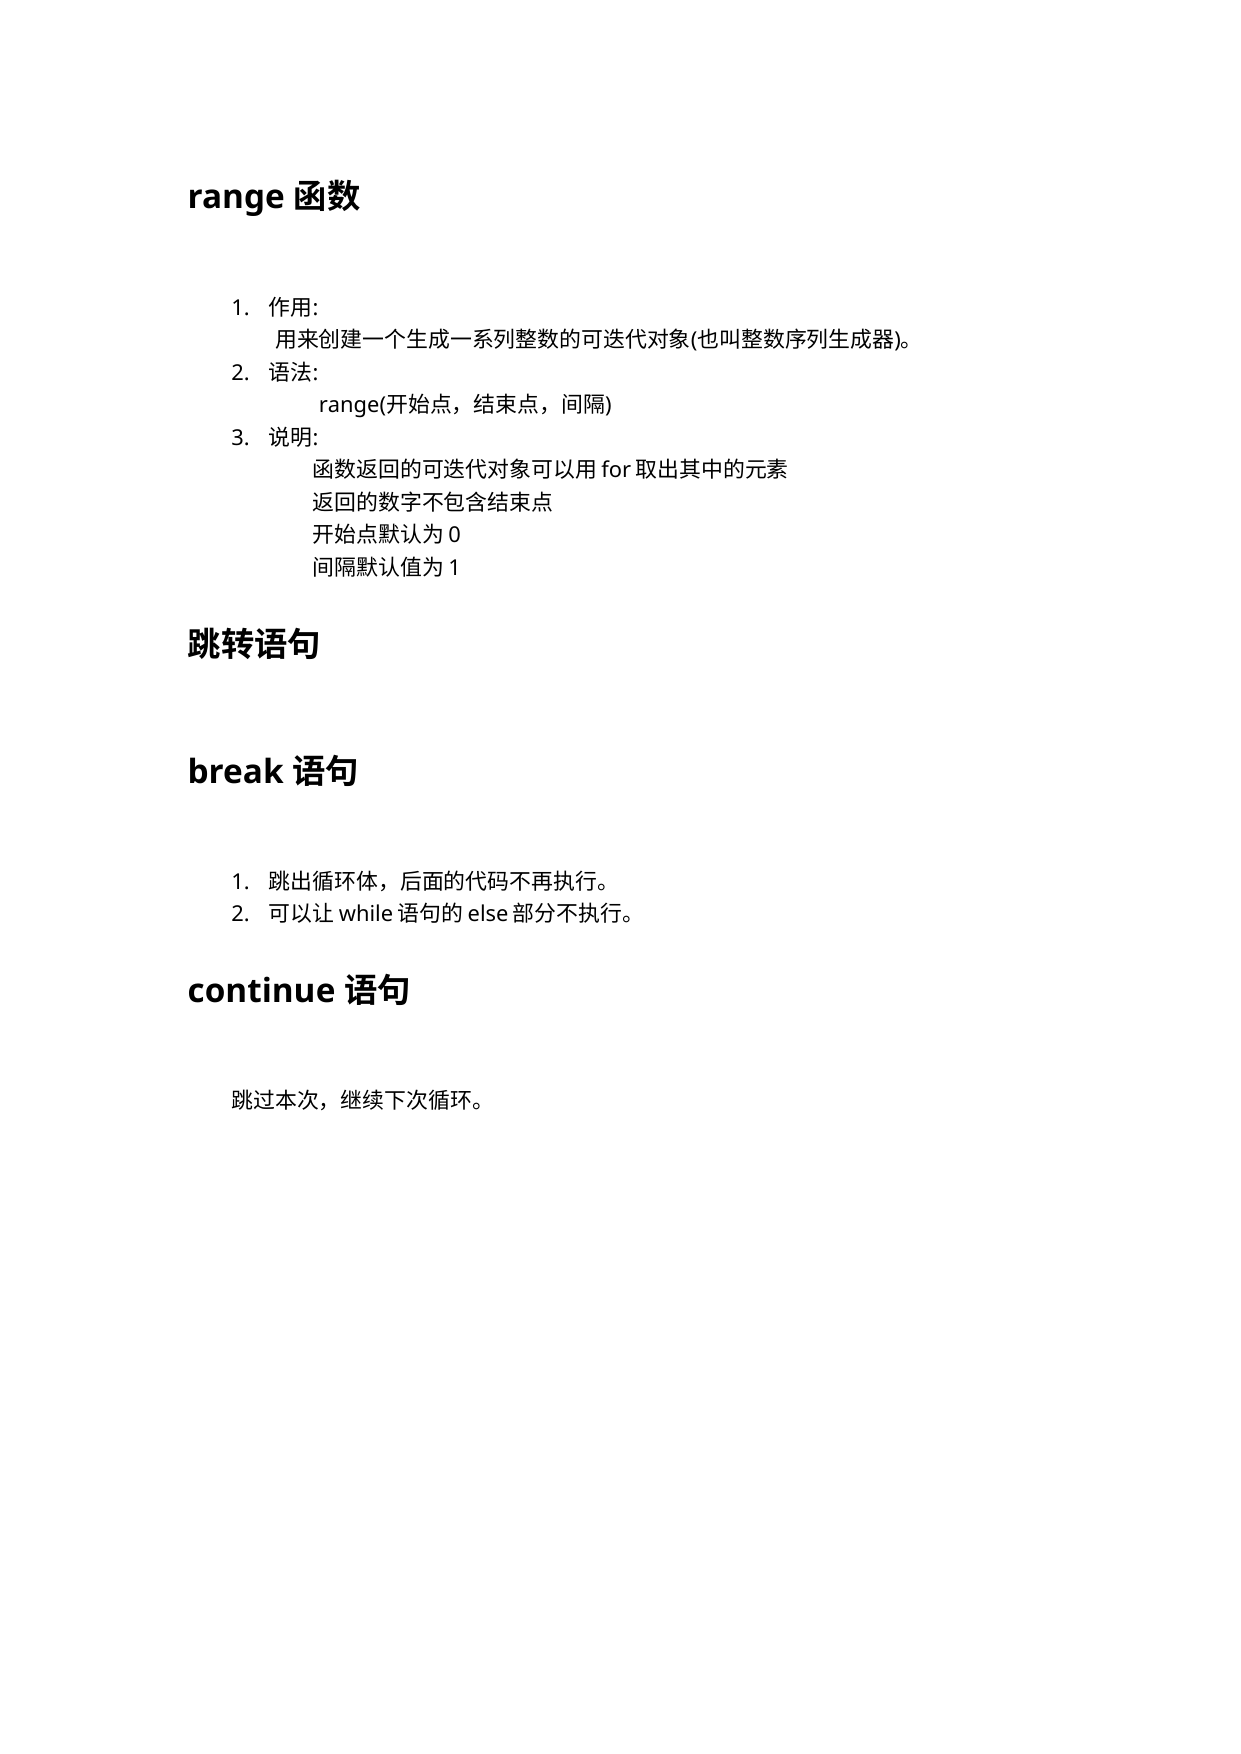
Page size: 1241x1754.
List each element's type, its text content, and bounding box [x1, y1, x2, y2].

subtitle range 函数 [187, 162, 1053, 227]
subtitle 跳转语句 [187, 609, 1053, 674]
list 可以让while语句的else部分不执行。 [231, 896, 1053, 928]
list 跳出循环体，后面的代码不再执行。 [231, 863, 1053, 896]
text range(开始点，结束点，间隔) [187, 387, 1053, 419]
list 语法: [231, 354, 1053, 387]
list 说明: [231, 419, 1053, 452]
subtitle continue 语句 [187, 956, 1053, 1021]
text 间隔默认值为1 [269, 549, 1053, 582]
list 作用: [231, 289, 1053, 322]
text 开始点默认为0 [269, 517, 1053, 549]
text 用来创建一个生成一系列整数的可迭代对象(也叫整数序列生成器)。 [187, 322, 1053, 354]
text 跳过本次，继续下次循环。 [187, 1083, 1053, 1116]
subtitle break 语句 [187, 736, 1053, 801]
text 函数返回的可迭代对象可以用for取出其中的元素 [269, 452, 1053, 484]
text 返回的数字不包含结束点 [269, 484, 1053, 517]
